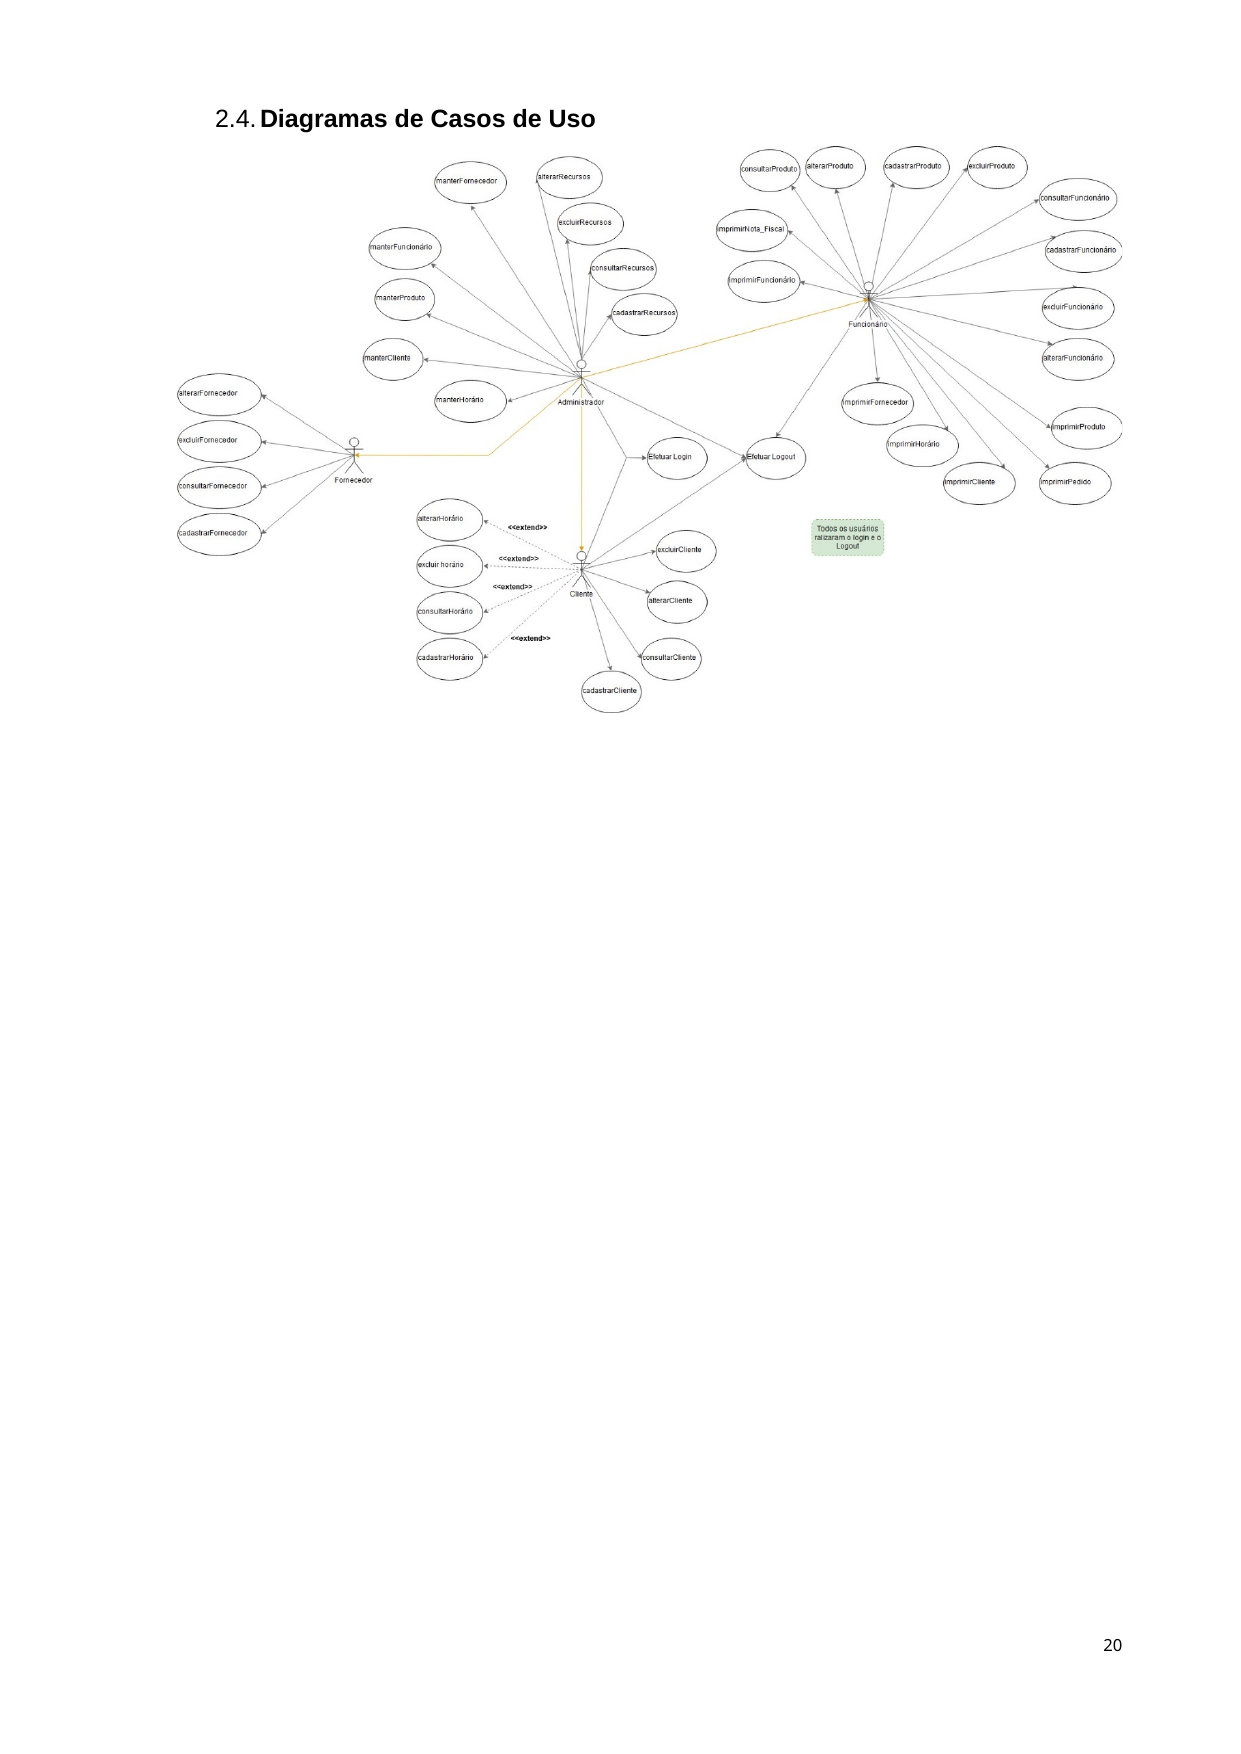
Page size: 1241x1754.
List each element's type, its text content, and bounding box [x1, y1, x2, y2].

list Diagramas de Casos de Uso [215, 104, 1122, 132]
